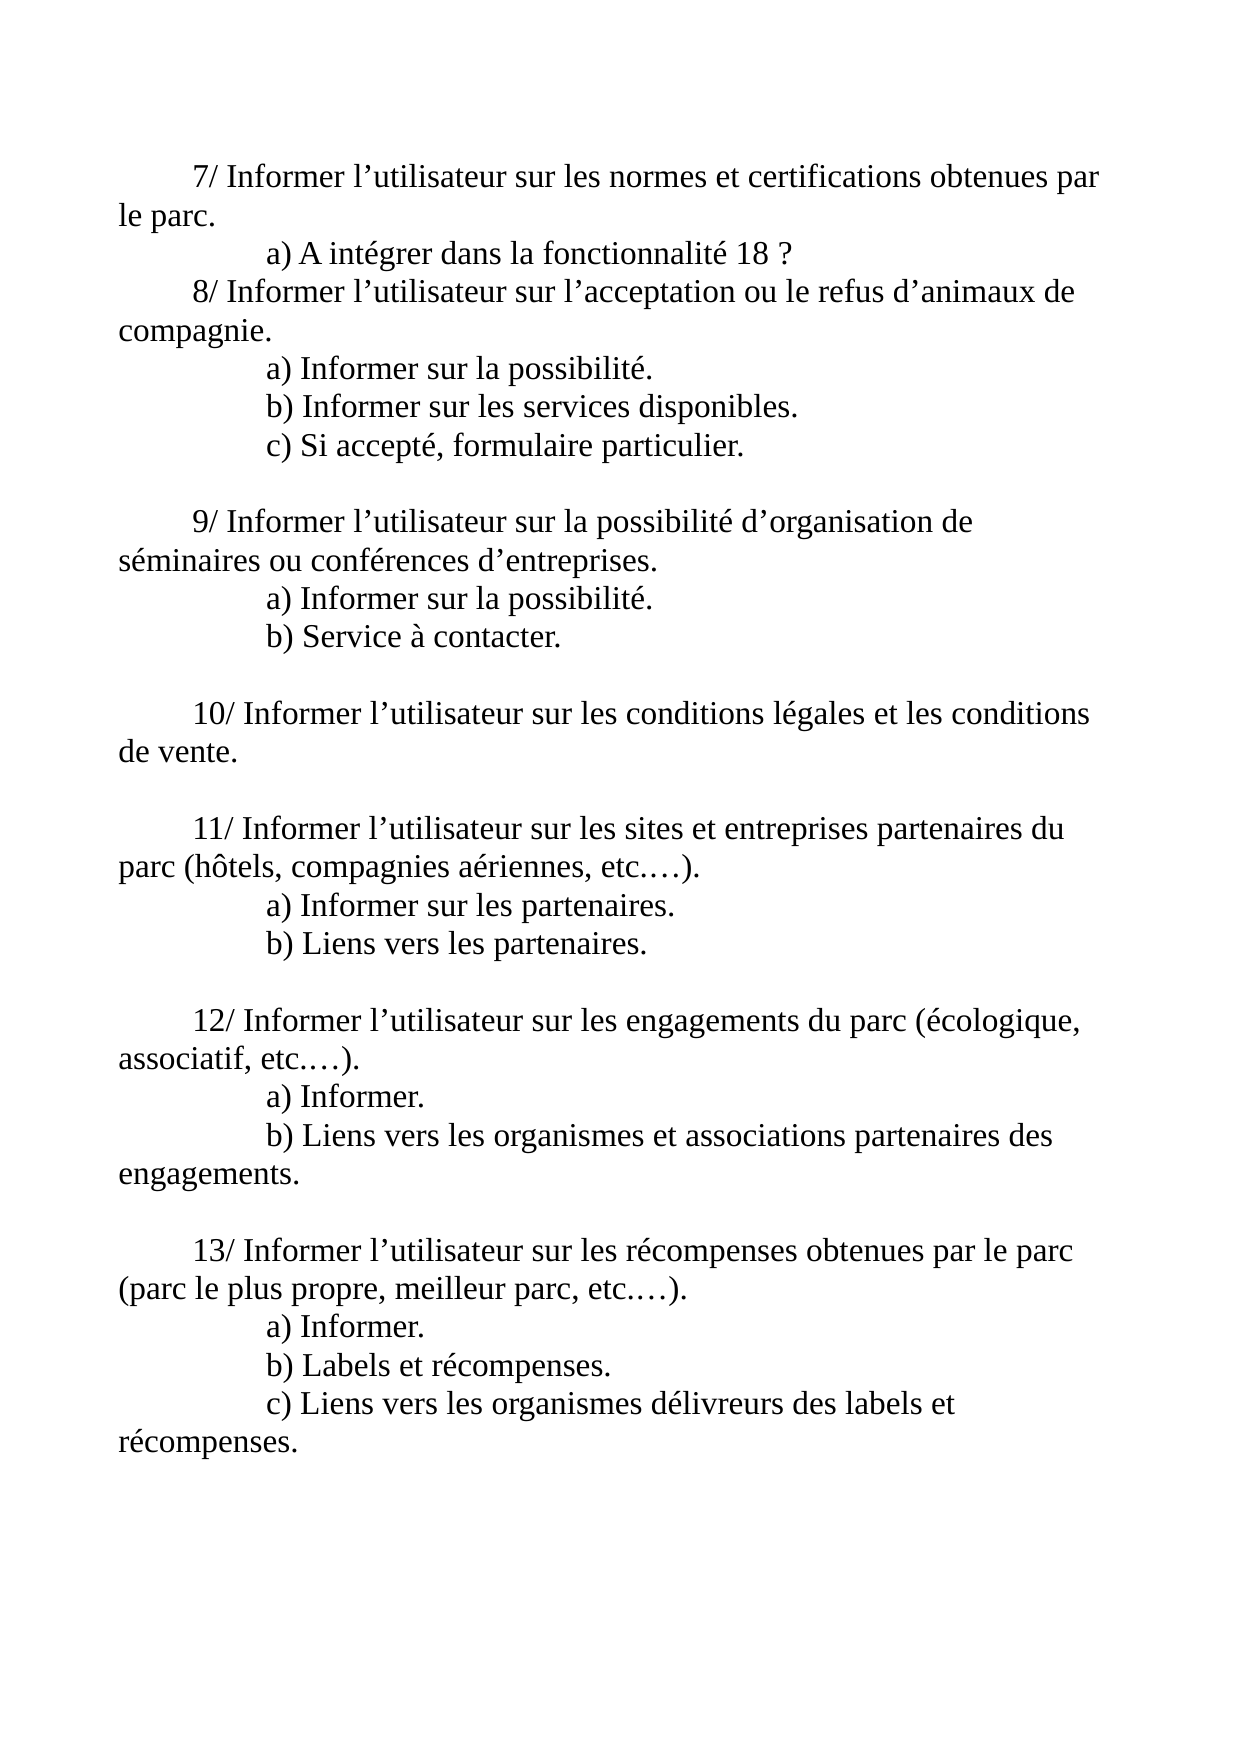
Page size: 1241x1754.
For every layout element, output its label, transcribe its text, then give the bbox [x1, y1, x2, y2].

text 12/ Informer l’utilisateur sur les engagements du parc (écologique, associatif, etc.…). [118, 1000, 1122, 1076]
text 7/ Informer l’utilisateur sur les normes et certifications obtenues par le parc. [118, 156, 1122, 233]
text a) Informer sur les partenaires. [118, 885, 1122, 923]
text a) Informer sur la possibilité. [118, 578, 1122, 616]
text a) Informer. [118, 1076, 1122, 1115]
text b) Labels et récompenses. [118, 1345, 1122, 1383]
text 8/ Informer l’utilisateur sur l’acceptation ou le refus d’animaux de compagnie. [118, 271, 1122, 348]
text b) Service à contacter. [118, 616, 1122, 655]
text a) A intégrer dans la fonctionnalité 18 ? [118, 233, 1122, 271]
text a) Informer sur la possibilité. [118, 348, 1122, 386]
text a) Informer. [118, 1306, 1122, 1345]
text c) Si accepté, formulaire particulier. [118, 425, 1122, 463]
text b) Liens vers les partenaires. [118, 923, 1122, 961]
text b) Informer sur les services disponibles. [118, 386, 1122, 425]
text 11/ Informer l’utilisateur sur les sites et entreprises partenaires du parc (hôtels, compagnies aériennes, etc.…). [118, 808, 1122, 885]
text 9/ Informer l’utilisateur sur la possibilité d’organisation de séminaires ou conférences d’entreprises. [118, 501, 1122, 578]
text 13/ Informer l’utilisateur sur les récompenses obtenues par le parc (parc le plus propre, meilleur parc, etc.…). [118, 1230, 1122, 1306]
text b) Liens vers les organismes et associations partenaires des engagements. [118, 1115, 1122, 1191]
text 10/ Informer l’utilisateur sur les conditions légales et les conditions de vente. [118, 693, 1122, 770]
text c) Liens vers les organismes délivreurs des labels et récompenses. [118, 1383, 1122, 1460]
